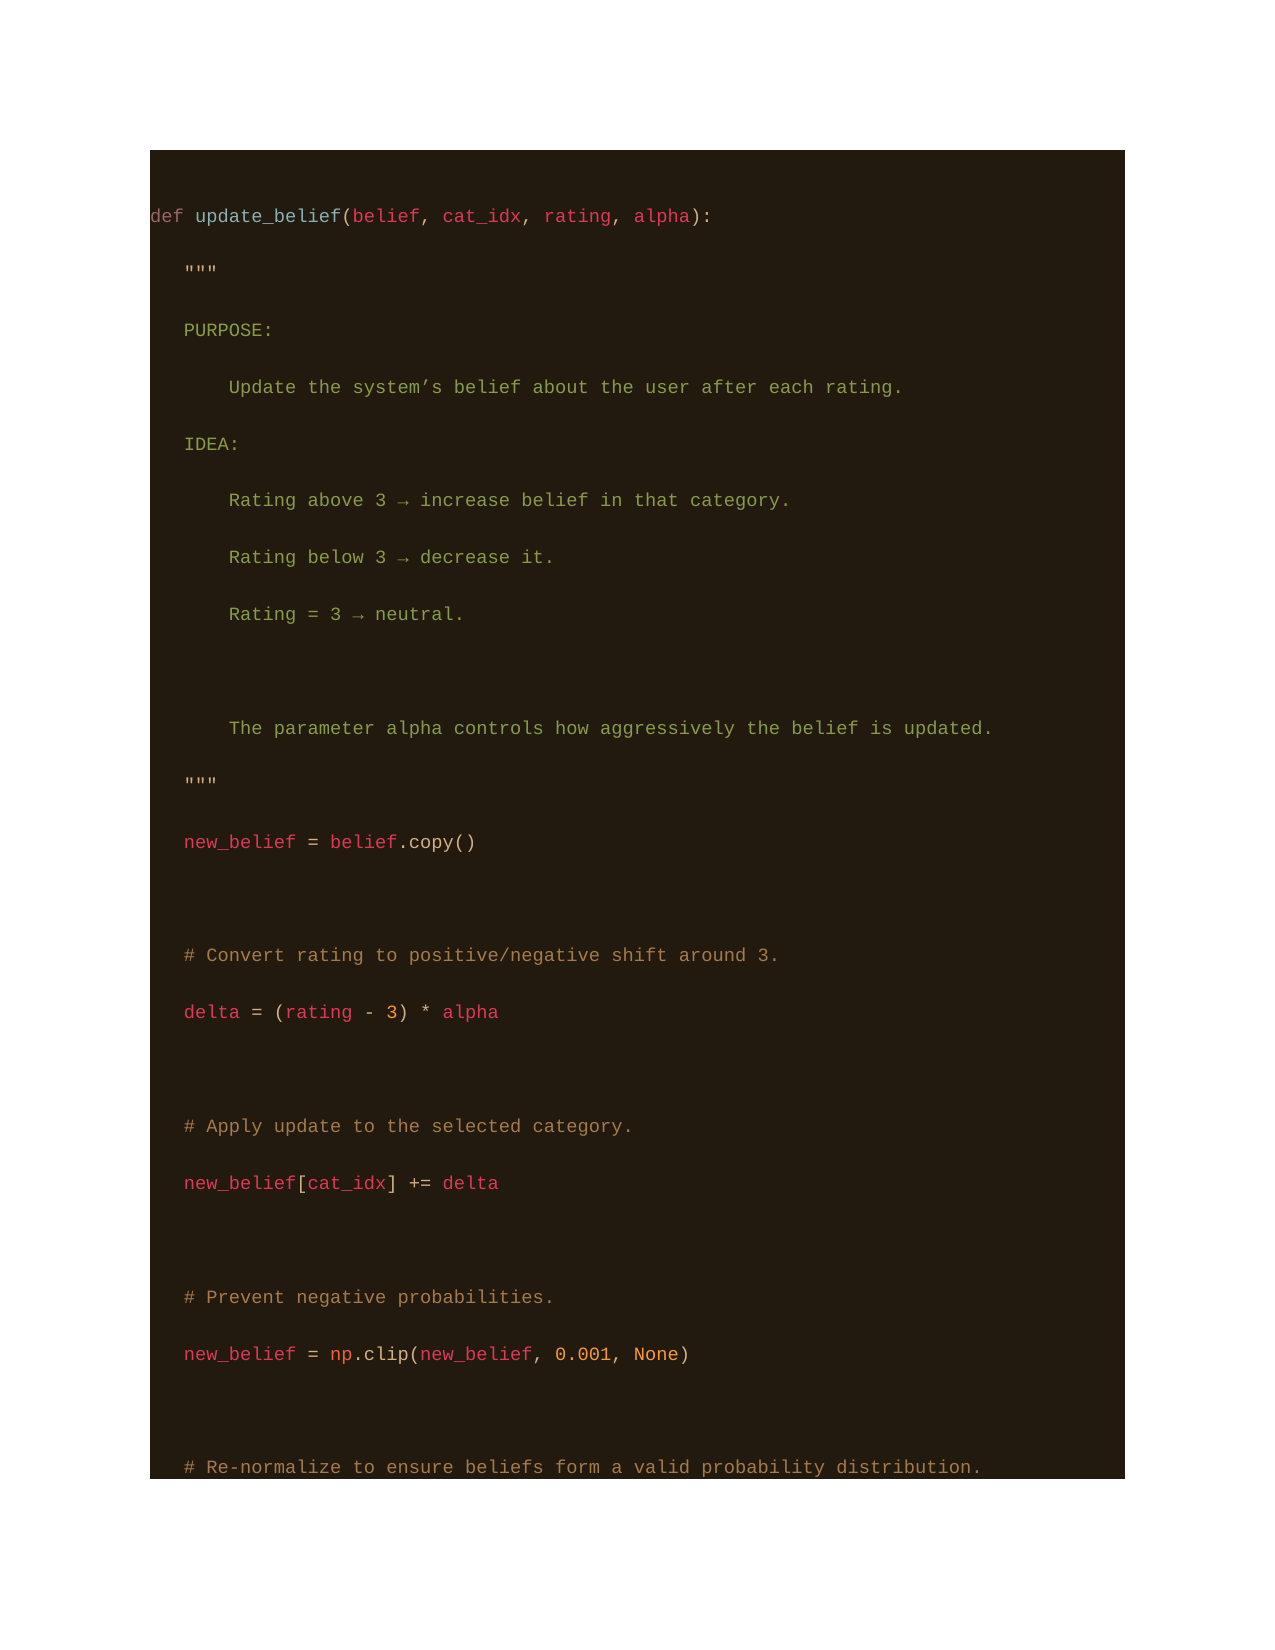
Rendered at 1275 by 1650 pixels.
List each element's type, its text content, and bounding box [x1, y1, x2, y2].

text new_belief = np.clip(new_belief, 0.001, None) [150, 1344, 1125, 1366]
text PURPOSE: [150, 321, 1125, 342]
text # Prevent negative probabilities. [150, 1287, 1125, 1309]
text Update the system’s belief about the user after each rating. [150, 377, 1125, 399]
text The parameter alpha controls how aggressively the belief is updated. [150, 719, 1125, 740]
text new_belief[cat_idx] += delta [150, 1174, 1125, 1195]
text Rating = 3 → neutral. [150, 605, 1125, 626]
text def update_belief(belief, cat_idx, rating, alpha): [150, 207, 1125, 228]
text """ [150, 264, 1125, 285]
text new_belief = belief.copy() [150, 832, 1125, 854]
text Rating below 3 → decrease it. [150, 548, 1125, 569]
text IDEA: [150, 434, 1125, 456]
text """ [150, 776, 1125, 797]
text # Apply update to the selected category. [150, 1117, 1125, 1138]
text # Convert rating to positive/negative shift around 3. [150, 946, 1125, 967]
text delta = (rating - 3) * alpha [150, 1003, 1125, 1024]
text # Re-normalize to ensure beliefs form a valid probability distribution. [150, 1458, 1125, 1479]
text Rating above 3 → increase belief in that category. [150, 491, 1125, 512]
